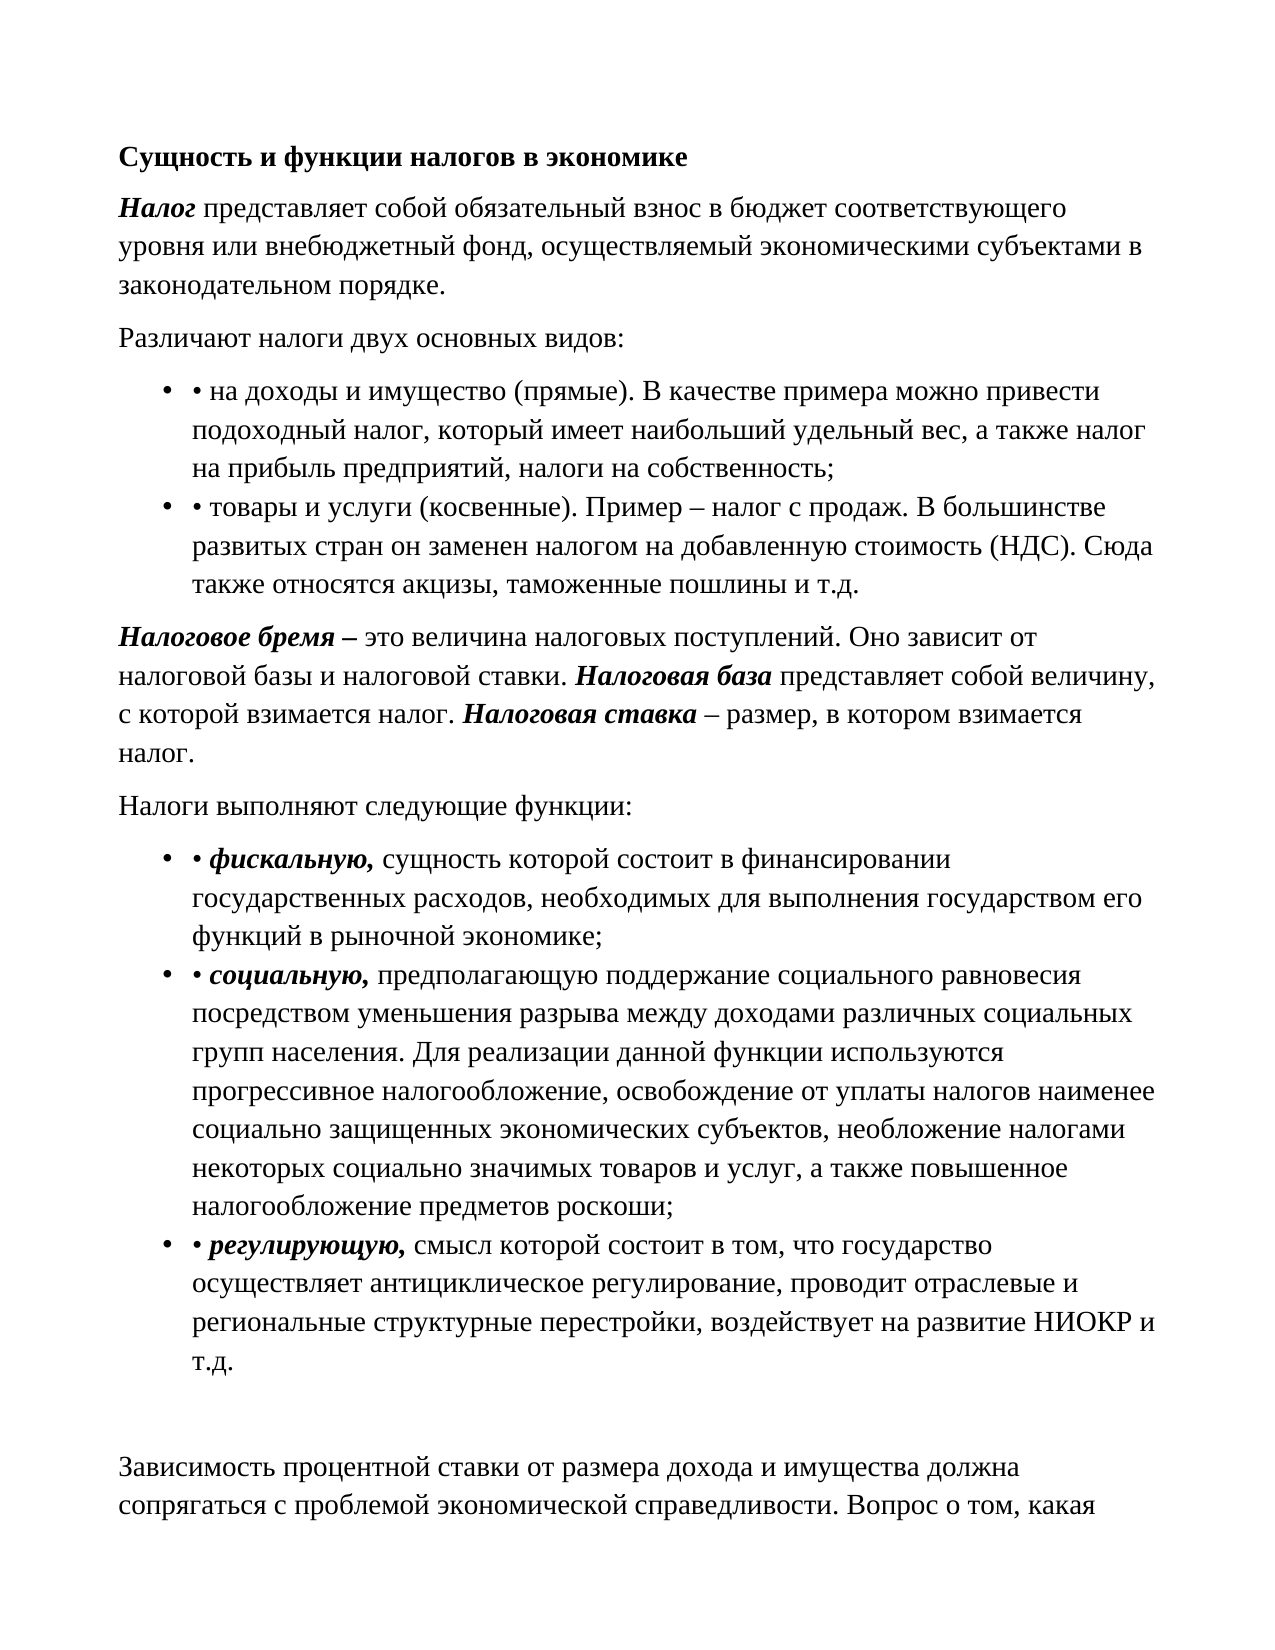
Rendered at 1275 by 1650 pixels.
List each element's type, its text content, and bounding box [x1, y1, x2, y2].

list • на доходы и имущество (прямые). В качестве примера можно привести подоходный налог, который имеет наибольший удельный вес, а также налог на прибыль предприятий, налоги на собственность; [162, 373, 1157, 484]
text Различают налоги двух основных видов: [118, 320, 1157, 354]
list • фискальную, сущность которой состоит в финансировании государственных расходов, необходимых для выполнения государством его функций в рыночной экономике; [162, 841, 1157, 952]
list • социальную, предполагающую поддержание социального равновесия посредством уменьшения разрыва между доходами различных социальных групп населения. Для реализации данной функции используются прогрессивное налогообложение, освобождение от уплаты налогов наименее социально защищенных экономических субъектов, необложение налогами некоторых социально значимых товаров и услуг, а также повышенное налогообложение предметов роскоши; [162, 957, 1157, 1222]
list • регулирующую, смысл которой состоит в том, что государство осуществляет антициклическое регулирование, проводит отраслевые и региональные структурные перестройки, воздействует на развитие НИОКР и т.д. [162, 1227, 1157, 1376]
text Налоговое бремя – это величина налоговых поступлений. Оно зависит от налоговой базы и налоговой ставки. Налоговая база представляет собой величину, с которой взимается налог. Налоговая ставка – размер, в котором взимается налог. [118, 619, 1157, 768]
text Налог представляет собой обязательный взнос в бюджет соответствующего уровня или внебюджетный фонд, осуществляемый экономическими субъектами в законодательном порядке. [118, 190, 1157, 301]
subtitle Сущность и функции налогов в экономике [118, 139, 1157, 172]
text Зависимость процентной ставки от размера дохода и имущества должна сопрягаться с проблемой экономической справедливости. Вопрос о том, какая [118, 1449, 1157, 1521]
list • товары и услуги (косвенные). Пример – налог с продаж. В большинстве развитых стран он заменен налогом на добавленную стоимость (НДС). Сюда также относятся акцизы, таможенные пошлины и т.д. [162, 489, 1157, 600]
text Налоги выполняют следующие функции: [118, 788, 1157, 822]
